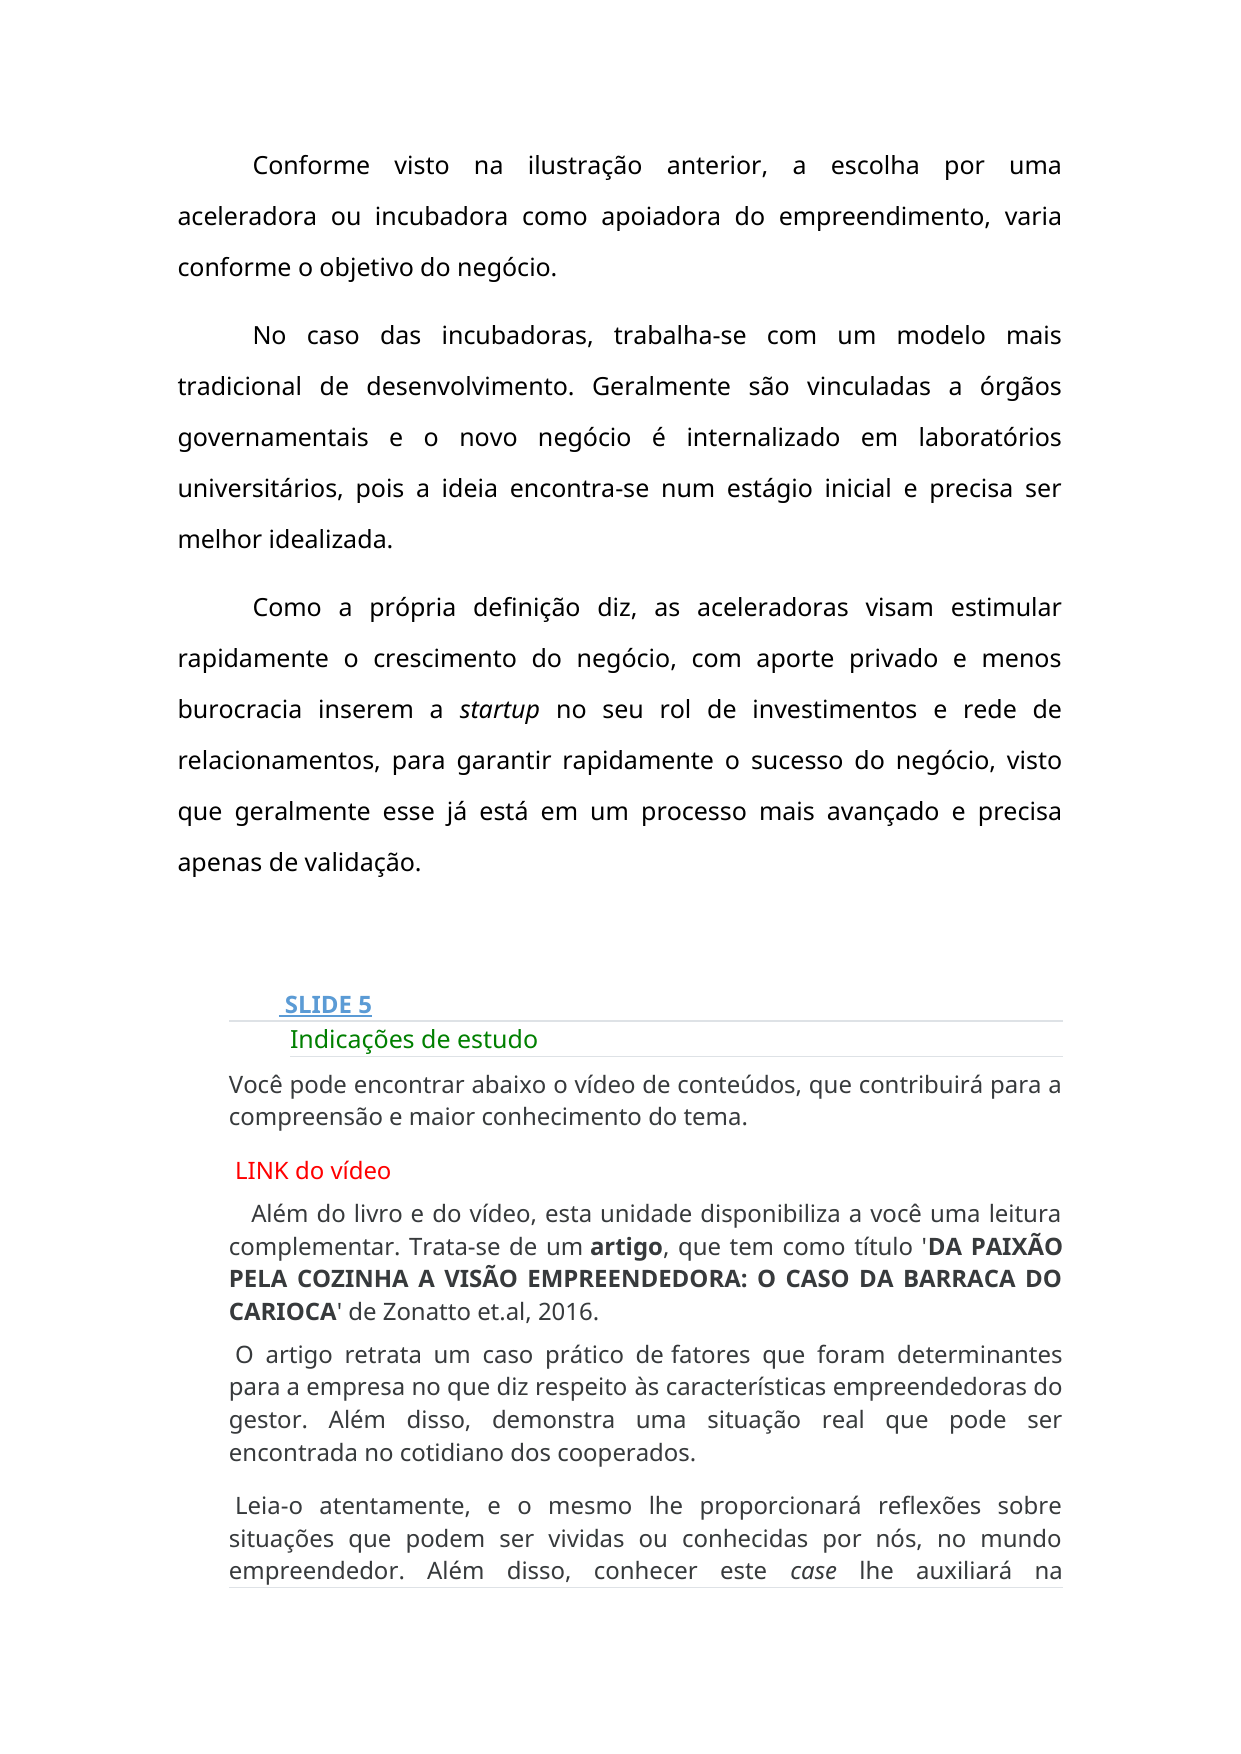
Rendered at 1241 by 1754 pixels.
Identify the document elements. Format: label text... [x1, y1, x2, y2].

text No caso das incubadoras, trabalha-se com um modelo mais tradicional de desenvolvimento. Geralmente são vinculadas a órgãos governamentais e o novo negócio é internalizado em laboratórios universitários, pois a ideia encontra-se num estágio inicial e precisa ser melhor idealizada. [177, 317, 1063, 556]
text Indicações de estudo [290, 1022, 1063, 1056]
text Como a própria definição diz, as aceleradoras visam estimular rapidamente o crescimento do negócio, com aporte privado e menos burocracia inserem a startup no seu rol de investimentos e rede de relacionamentos, para garantir rapidamente o sucesso do negócio, visto que geralmente esse já está em um processo mais avançado e precisa apenas de validação. [177, 589, 1063, 878]
text Leia-o atentamente, e o mesmo lhe proporcionará reflexões sobre situações que podem ser vividas ou conhecidas por nós, no mundo empreendedor. Além disso, conhecer este case lhe auxiliará na [229, 1489, 1063, 1587]
text Além do livro e do vídeo, esta unidade disponibiliza a você uma leitura complementar. Trata-se de um artigo, que tem como título 'DA PAIXÃO PELA COZINHA A VISÃO EMPREENDEDORA: O CASO DA BARRACA DO CARIOCA' de Zonatto et.al, 2016. [229, 1197, 1063, 1327]
text Você pode encontrar abaixo o vídeo de conteúdos, que contribuirá para a compreensão e maior conhecimento do tema. [229, 1068, 1063, 1133]
text SLIDE 5 [229, 963, 1063, 1020]
text O artigo retrata um caso prático de fatores que foram determinantes para a empresa no que diz respeito às características empreendedoras do gestor. Além disso, demonstra uma situação real que pode ser encontrada no cotidiano dos cooperados. [229, 1337, 1063, 1468]
text LINK do vídeo [229, 1154, 1063, 1186]
text Conforme visto na ilustração anterior, a escolha por uma aceleradora ou incubadora como apoiadora do empreendimento, varia conforme o objetivo do negócio. [177, 148, 1063, 284]
